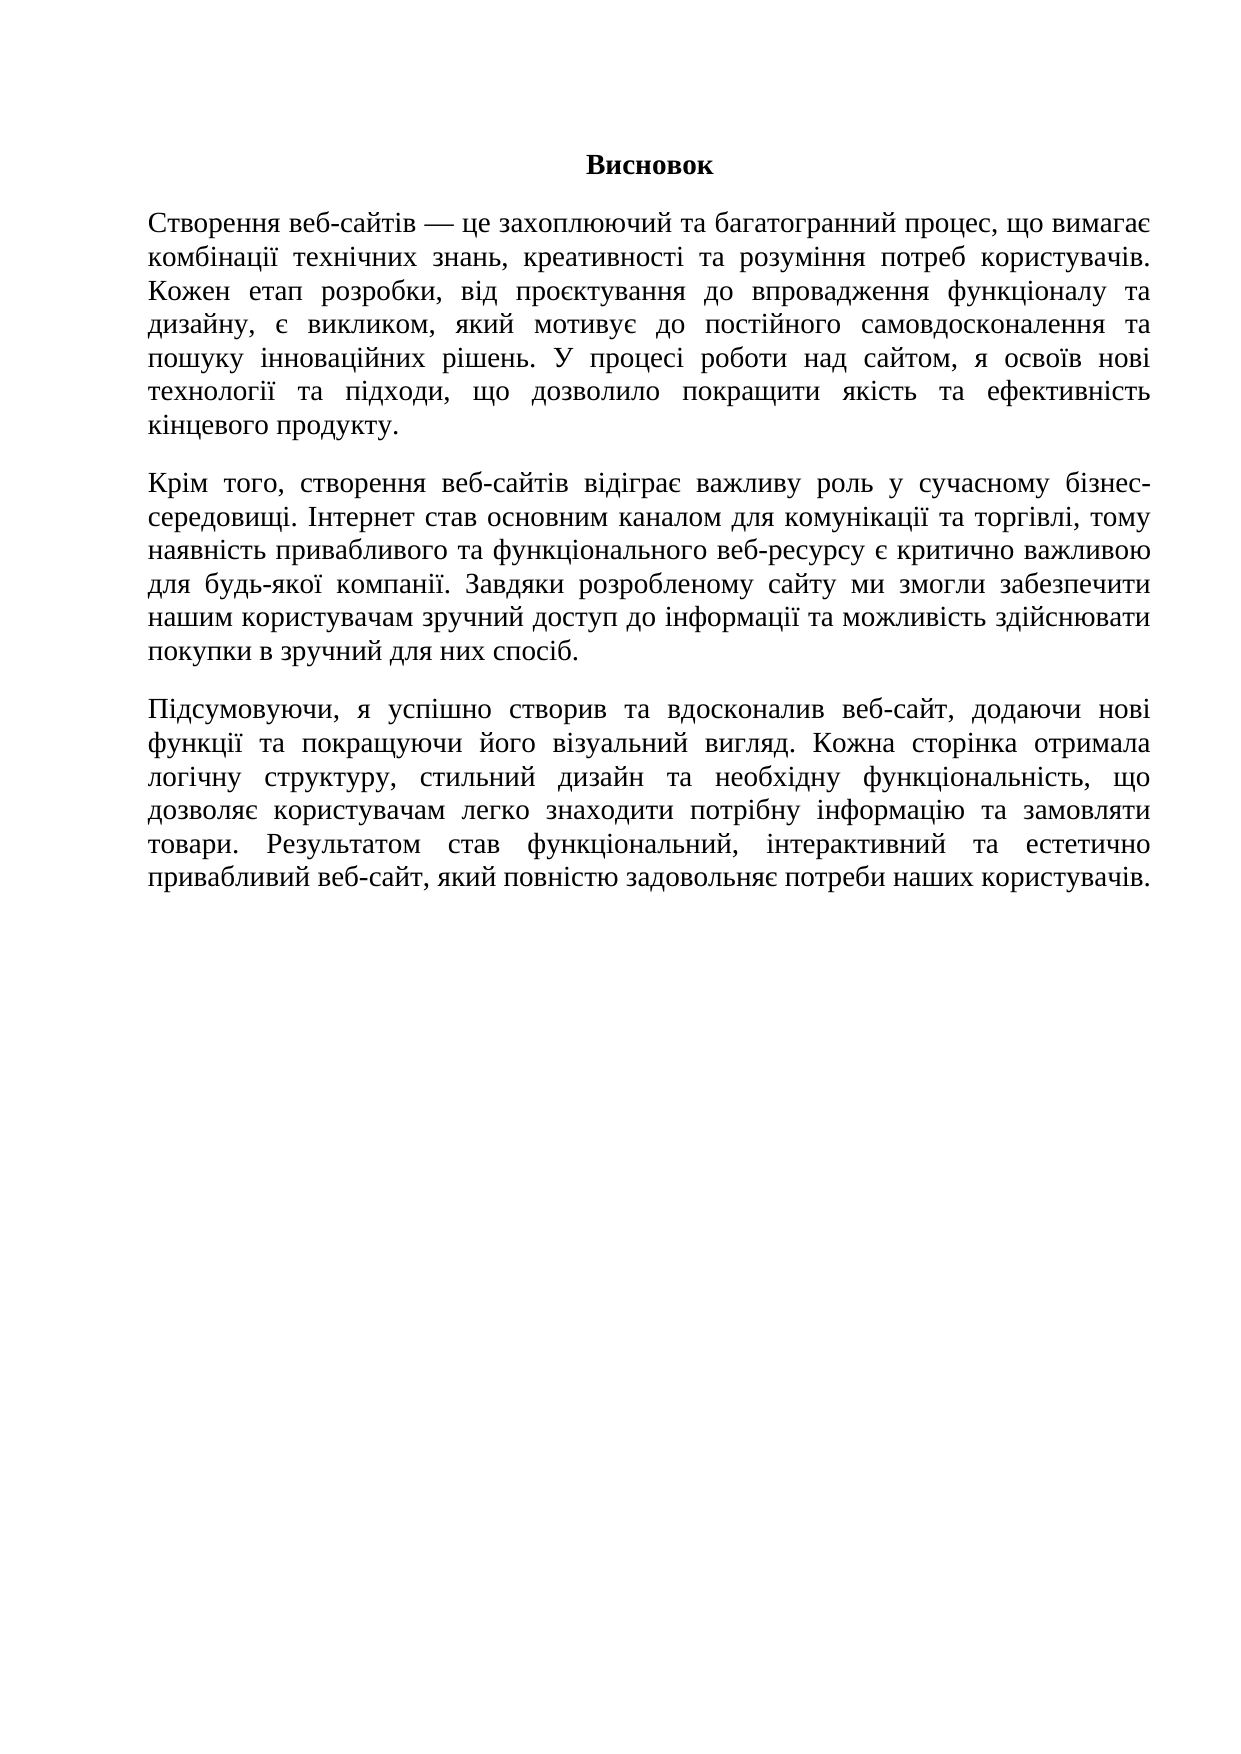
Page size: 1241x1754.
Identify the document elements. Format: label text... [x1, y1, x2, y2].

text Крім того, створення веб-сайтів відіграє важливу роль у сучасному бізнес-середовищі. Інтернет став основним каналом для комунікації та торгівлі, тому наявність привабливого та функціонального веб-ресурсу є критично важливою для будь-якої компанії. Завдяки розробленому сайту ми змогли забезпечити нашим користувачам зручний доступ до інформації та можливість здійснювати покупки в зручний для них спосіб. [148, 465, 1152, 667]
text Підсумовуючи, я успішно створив та вдосконалив веб-сайт, додаючи нові функції та покращуючи його візуальний вигляд. Кожна сторінка отримала логічну структуру, стильний дизайн та необхідну функціональність, що дозволяє користувачам легко знаходити потрібну інформацію та замовляти товари. Результатом став функціональний, інтерактивний та естетично привабливий веб-сайт, який повністю задовольняє потреби наших користувачів. [148, 692, 1152, 893]
text Створення веб-сайтів — це захоплюючий та багатогранний процес, що вимагає комбінації технічних знань, креативності та розуміння потреб користувачів. Кожен етап розробки, від проєктування до впровадження функціоналу та дизайну, є викликом, який мотивує до постійного самовдосконалення та пошуку інноваційних рішень. У процесі роботи над сайтом, я освоїв нові технології та підходи, що дозволило покращити якість та ефективність кінцевого продукту. [148, 206, 1152, 440]
text Висновок [148, 147, 1152, 181]
